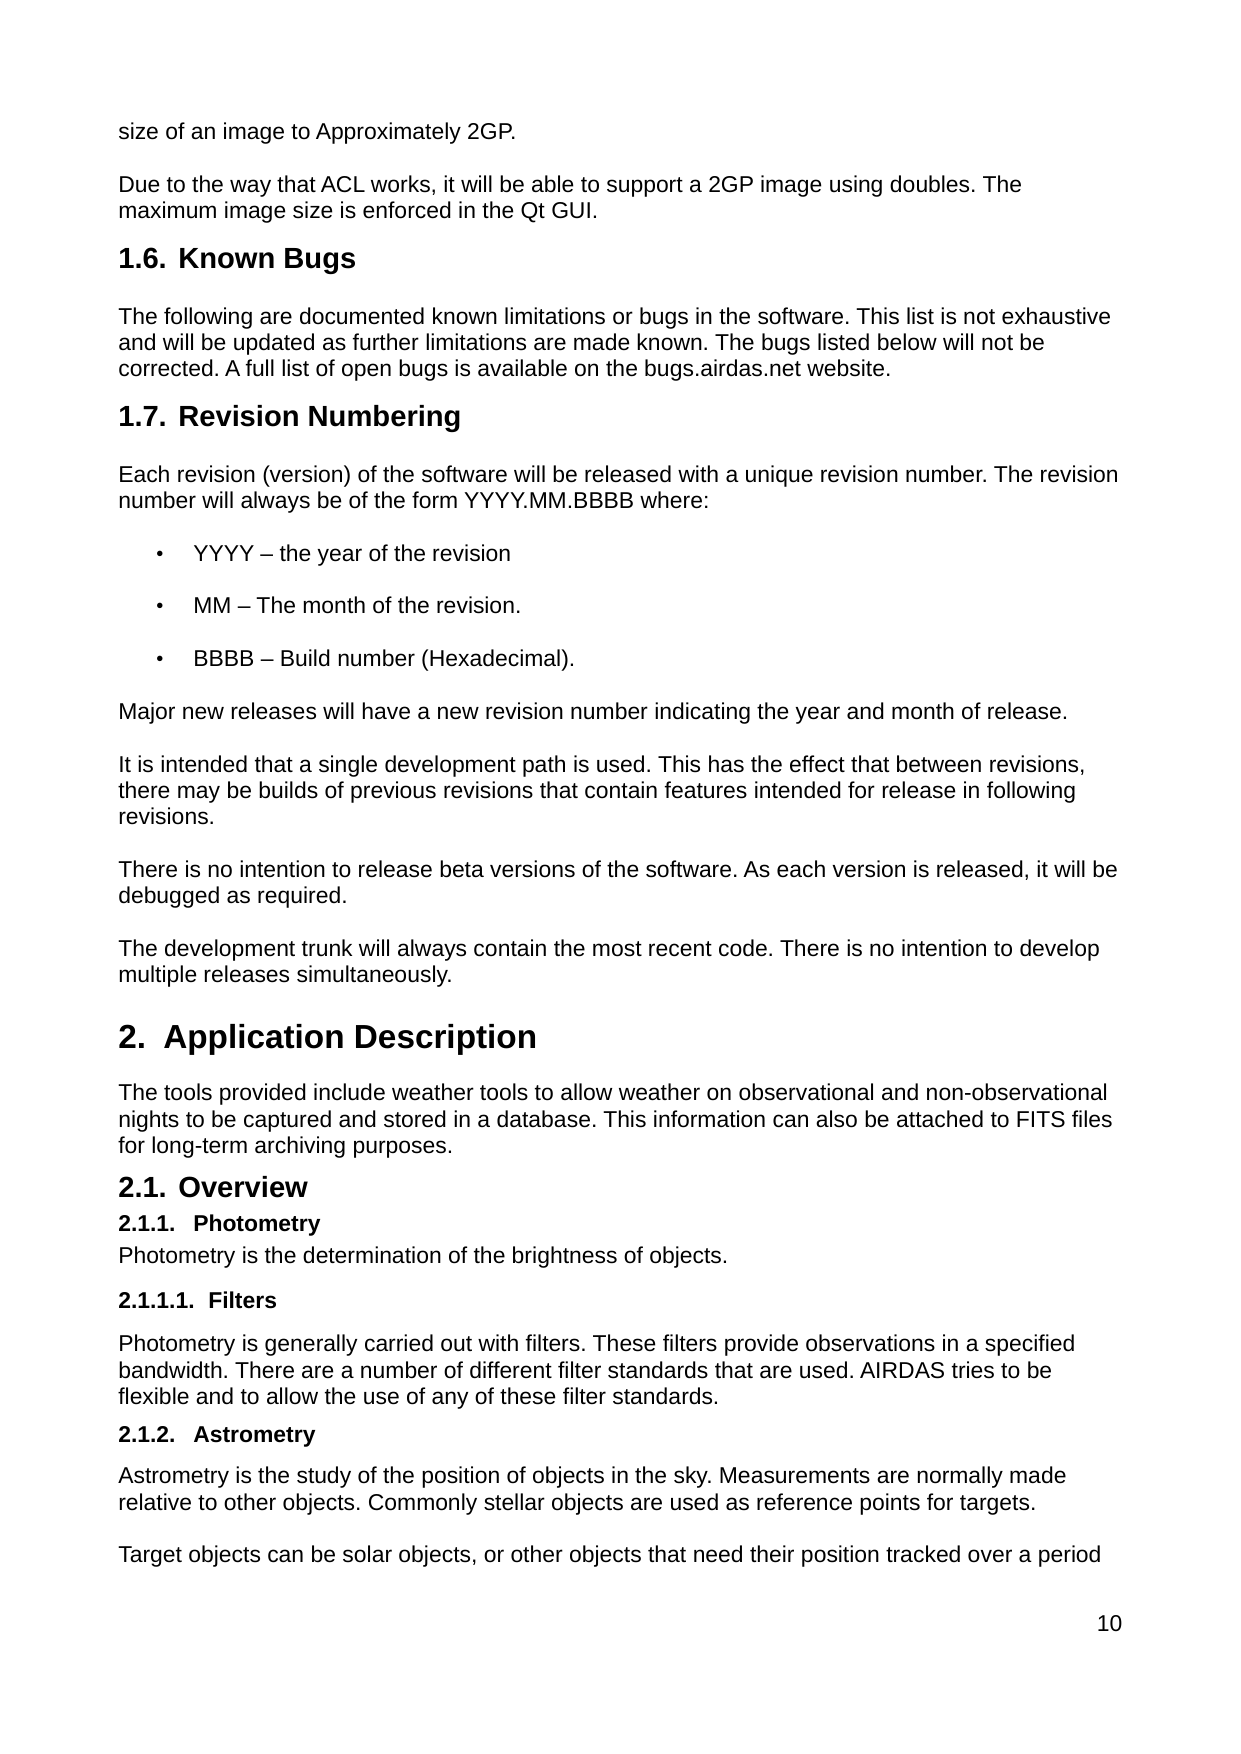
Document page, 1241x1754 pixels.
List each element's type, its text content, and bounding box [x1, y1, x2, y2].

subtitle Application Description [118, 1017, 1122, 1056]
subtitle Known Bugs [118, 241, 1122, 275]
list YYYY – the year of the revision [156, 525, 1122, 566]
text The following are documented known limitations or bugs in the software. This list is not exhaustive and will be updated as further limitations are made known. The bugs listed below will not be corrected. A full list of open bugs is available on the bugs.airdas.net website. [118, 281, 1122, 382]
text The tools provided include weather tools to allow weather on observational and non-observational nights to be captured and stored in a database. This information can also be attached to FITS files for long-term archiving purposes. [118, 1079, 1122, 1158]
text It is intended that a single development path is used. This has the effect that between revisions, there may be builds of previous revisions that contain features intended for release in following revisions. [118, 736, 1122, 830]
text Photometry is generally carried out with filters. These filters provide observations in a specified bandwidth. There are a number of different filter standards that are used. AIRDAS tries to be flexible and to allow the use of any of these filter standards. [118, 1314, 1122, 1409]
list MM – The month of the revision. [156, 578, 1122, 619]
text There is no intention to release beta versions of the software. As each version is released, it will be debugged as required. [118, 841, 1122, 909]
text Target objects can be solar objects, or other objects that need their position tracked over a period [118, 1527, 1122, 1568]
subtitle Astrometry [118, 1421, 1122, 1448]
text Photometry is the determination of the brightness of objects. [118, 1242, 1122, 1268]
text Each revision (version) of the software will be released with a unique revision number. The revision number will always be of the form YYYY.MM.BBBB where: [118, 439, 1122, 513]
text size of an image to Approximately 2GP. [118, 118, 1122, 144]
text Major new releases will have a new revision number indicating the year and month of release. [118, 683, 1122, 724]
text The development trunk will always contain the most recent code. There is no intention to develop multiple releases simultaneously. [118, 921, 1122, 988]
subtitle Overview [118, 1170, 1122, 1204]
list BBBB – Build number (Hexadecimal). [156, 631, 1122, 672]
subtitle Filters [118, 1287, 1122, 1314]
text Astrometry is the study of the position of objects in the sky. Measurements are normally made relative to other objects. Commonly stellar objects are used as reference points for targets. [118, 1448, 1122, 1515]
subtitle Photometry [118, 1210, 1122, 1236]
text Due to the way that ACL works, it will be able to support a 2GP image using doubles. The maximum image size is enforced in the Qt GUI. [118, 156, 1122, 223]
subtitle Revision Numbering [118, 399, 1122, 433]
